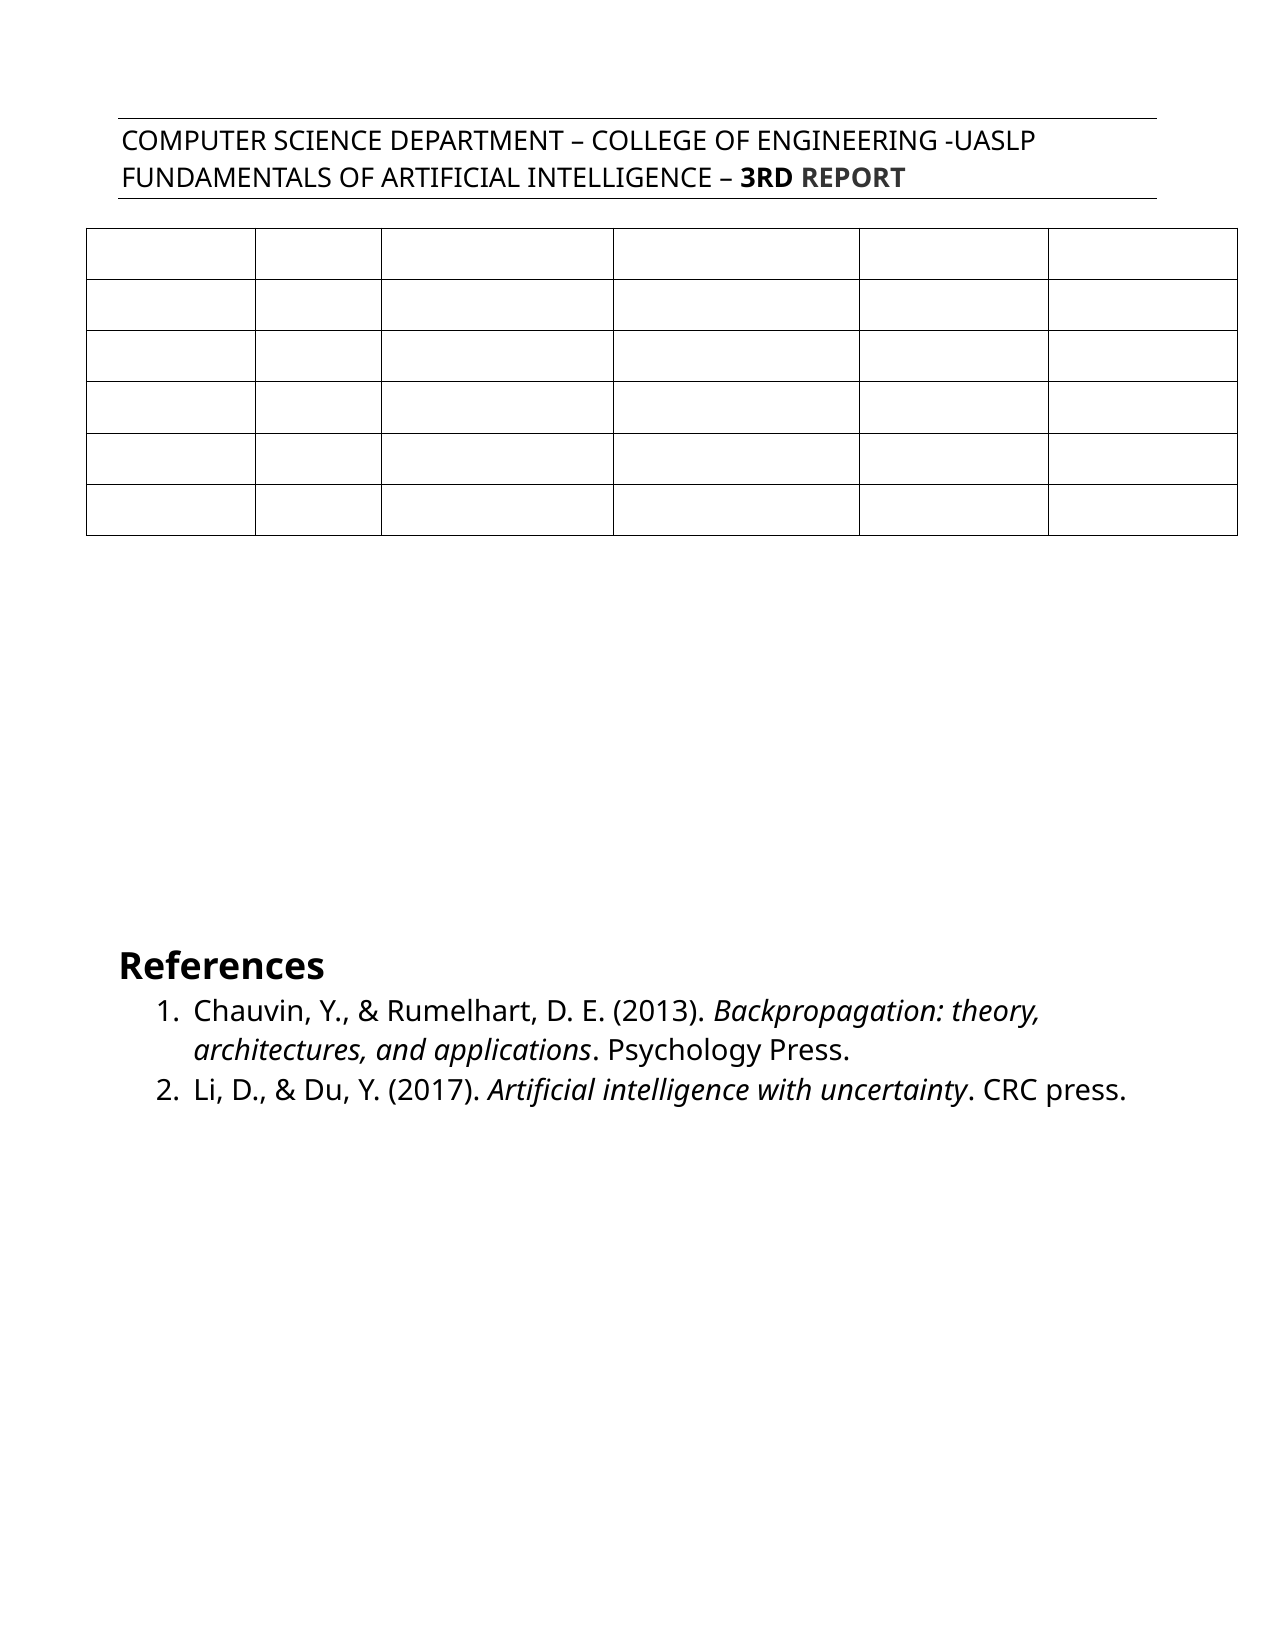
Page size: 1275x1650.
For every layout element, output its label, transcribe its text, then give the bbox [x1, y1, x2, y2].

table_cell [860, 280, 1048, 330]
table_cell [614, 485, 859, 535]
table_cell [860, 229, 1048, 279]
table_cell [87, 434, 255, 484]
table_cell [256, 382, 381, 432]
table_cell [382, 485, 613, 535]
text References [118, 939, 1157, 990]
table_cell [256, 229, 381, 279]
table_cell [256, 280, 381, 330]
table_cell [614, 331, 859, 381]
table_cell [256, 485, 381, 535]
table_cell [1049, 434, 1237, 484]
table_cell [382, 331, 613, 381]
table_cell [1049, 229, 1237, 279]
table_cell [256, 331, 381, 381]
table_cell [860, 434, 1048, 484]
table_cell [256, 434, 381, 484]
table_cell [87, 382, 255, 432]
table_cell [860, 331, 1048, 381]
table_cell [614, 382, 859, 432]
table_cell [614, 229, 859, 279]
table_cell [382, 382, 613, 432]
list Chauvin, Y., & Rumelhart, D. E. (2013). Backpropagation: theory, architectures, and applications. Psychology Press. [156, 990, 1157, 1069]
table_cell [382, 280, 613, 330]
table_cell [87, 229, 255, 279]
table_cell [1049, 382, 1237, 432]
table_cell [87, 331, 255, 381]
table_cell [860, 485, 1048, 535]
table_cell [1049, 280, 1237, 330]
table_cell [1049, 331, 1237, 381]
table_cell [382, 434, 613, 484]
table_cell [1049, 485, 1237, 535]
table_cell [860, 382, 1048, 432]
table_cell [382, 229, 613, 279]
table_cell [614, 280, 859, 330]
list Li, D., & Du, Y. (2017). Artificial intelligence with uncertainty. CRC press. [156, 1069, 1157, 1109]
table_cell [87, 280, 255, 330]
table_cell [87, 485, 255, 535]
table_cell [614, 434, 859, 484]
